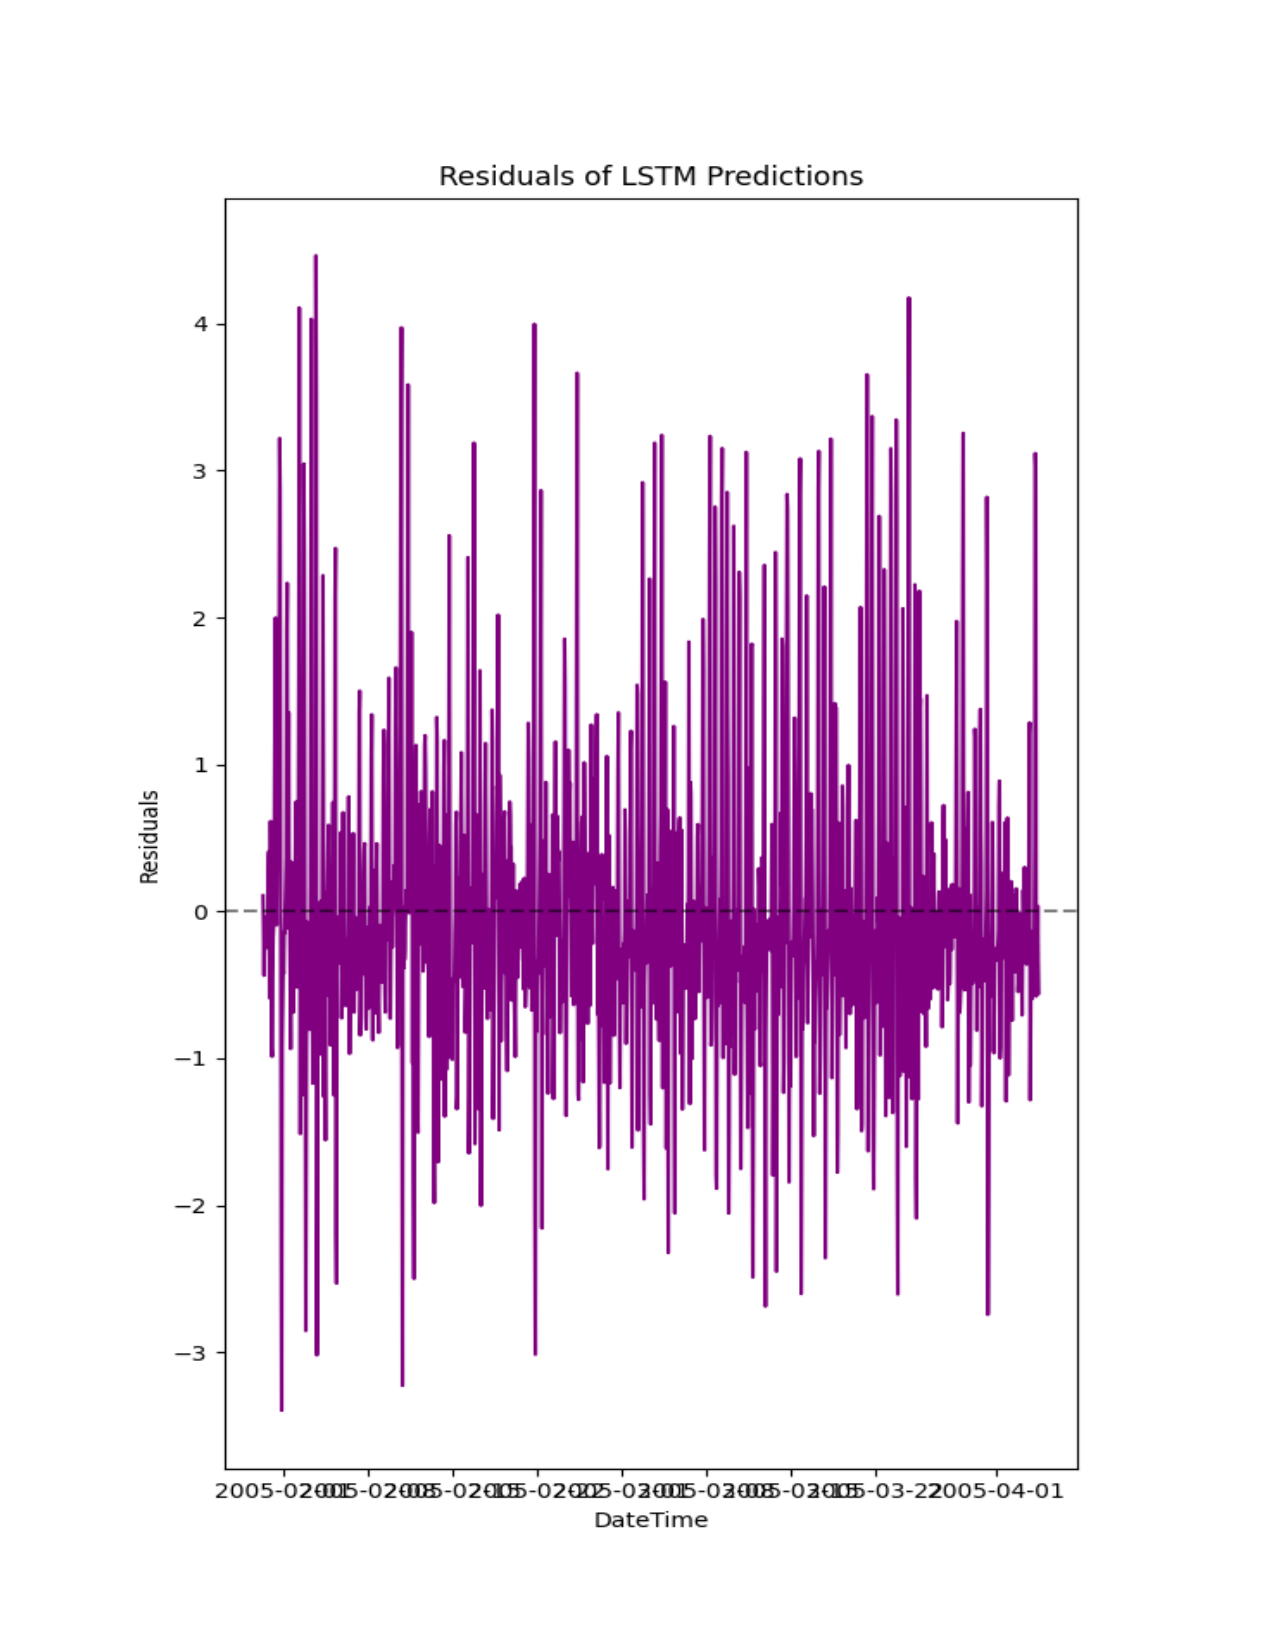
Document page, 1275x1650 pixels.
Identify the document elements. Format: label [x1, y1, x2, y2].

picture [87, 1, 1188, 1650]
